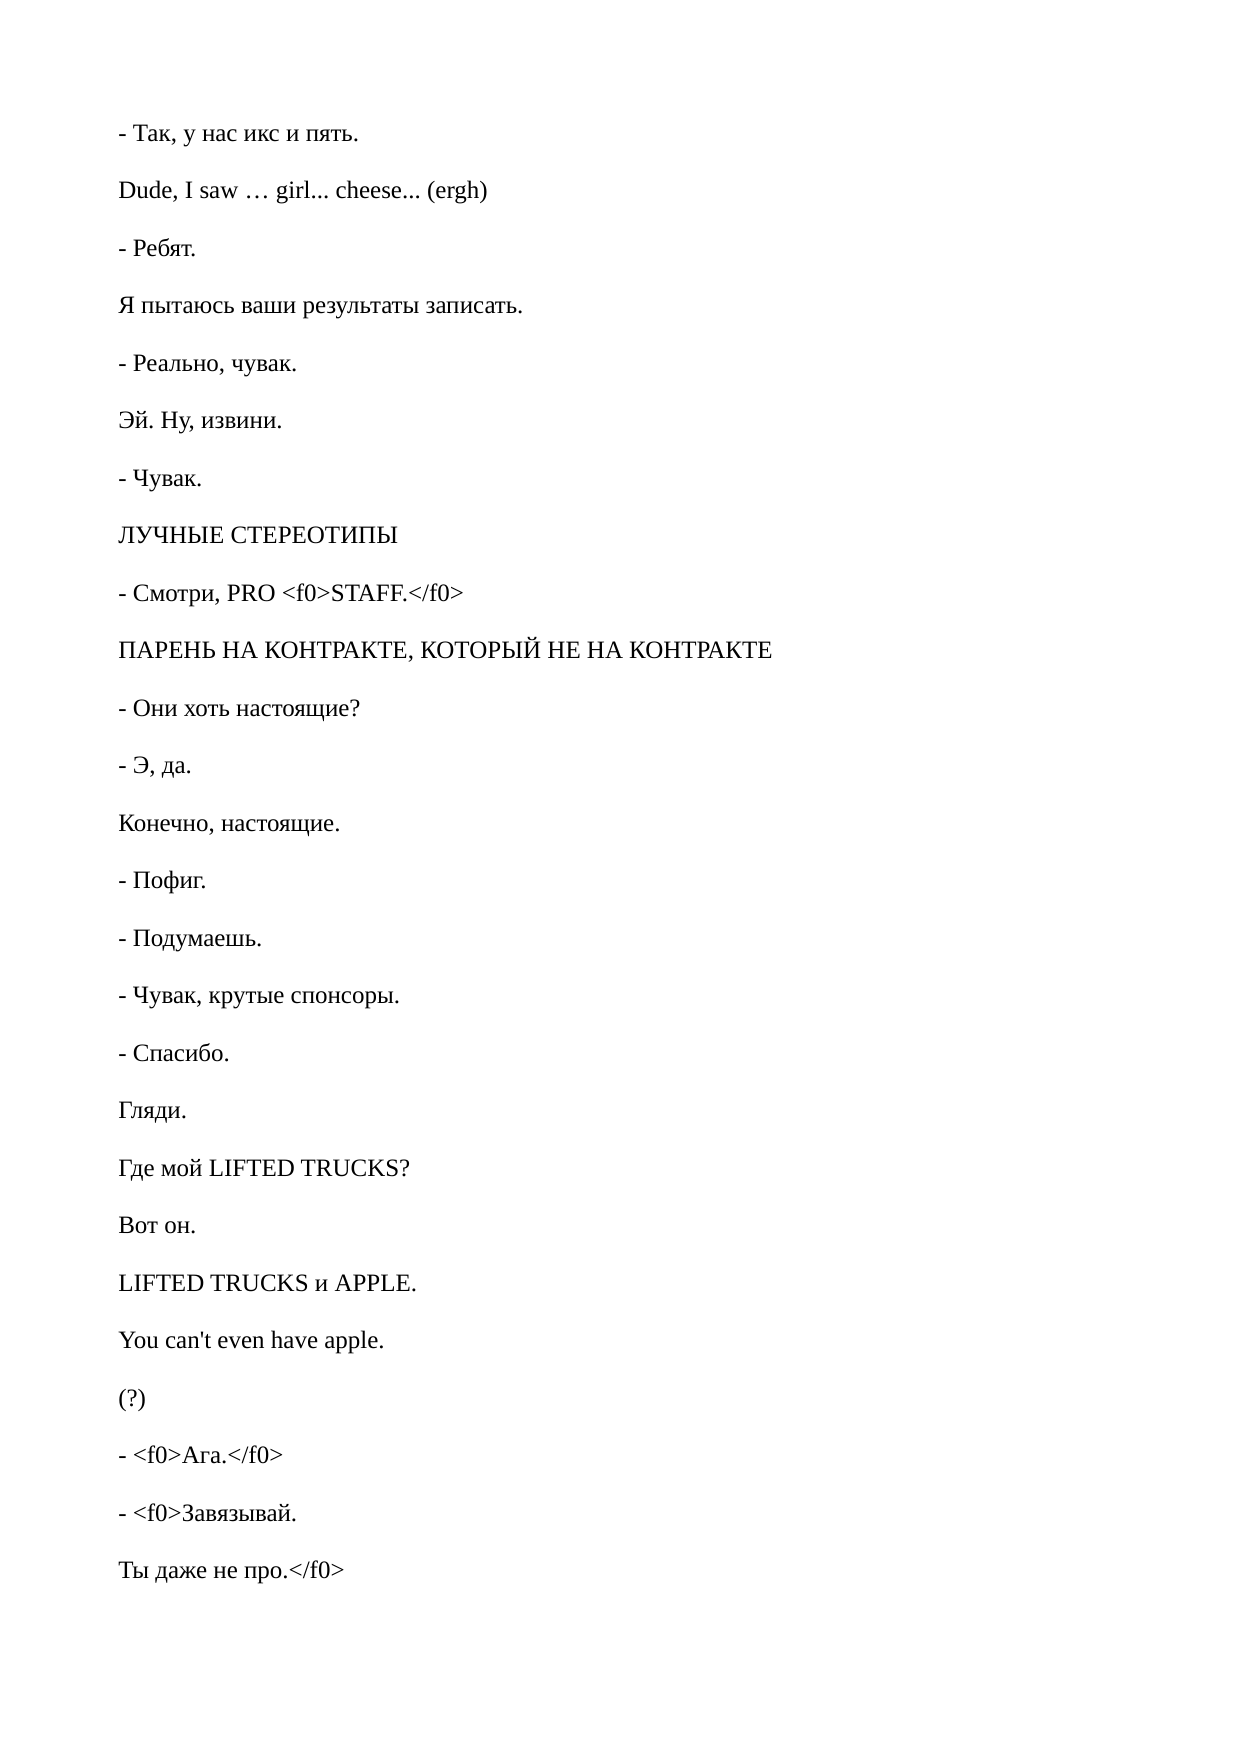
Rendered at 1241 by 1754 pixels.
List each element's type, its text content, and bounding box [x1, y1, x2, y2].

text Я пытаюсь ваши результаты записать. [118, 291, 1122, 319]
text LIFTED TRUCKS и APPLE. [118, 1268, 1122, 1297]
text ЛУЧНЫЕ СТЕРЕОТИПЫ [118, 521, 1122, 549]
text - Смотри, PRO <f0>STAFF.</f0> [118, 578, 1122, 607]
text Где мой LIFTED TRUCKS? [118, 1153, 1122, 1182]
text - Ребят. [118, 233, 1122, 262]
text - Чувак, крутые спонсоры. [118, 981, 1122, 1009]
text - Так, у нас икс и пять. [118, 118, 1122, 147]
text Dude, I saw … girl... cheese... (ergh) [118, 176, 1122, 204]
text - Пофиг. [118, 866, 1122, 894]
text - Реально, чувак. [118, 348, 1122, 377]
text Конечно, настоящие. [118, 808, 1122, 837]
text - <f0>Завязывай. [118, 1498, 1122, 1527]
text - Чувак. [118, 463, 1122, 492]
text - <f0>Ага.</f0> [118, 1441, 1122, 1469]
text You can't even have apple. [118, 1326, 1122, 1354]
text - Подумаешь. [118, 923, 1122, 952]
text (?) [118, 1383, 1122, 1412]
text Ты даже не про.</f0> [118, 1556, 1122, 1584]
text - Они хоть настоящие? [118, 693, 1122, 722]
text Вот он. [118, 1211, 1122, 1239]
text - Спасибо. [118, 1038, 1122, 1067]
text ПАРЕНЬ НА КОНТРАКТЕ, КОТОРЫЙ НЕ НА КОНТРАКТЕ [118, 636, 1122, 664]
text Эй. Ну, извини. [118, 406, 1122, 434]
text - Э, да. [118, 751, 1122, 779]
text Гляди. [118, 1096, 1122, 1124]
